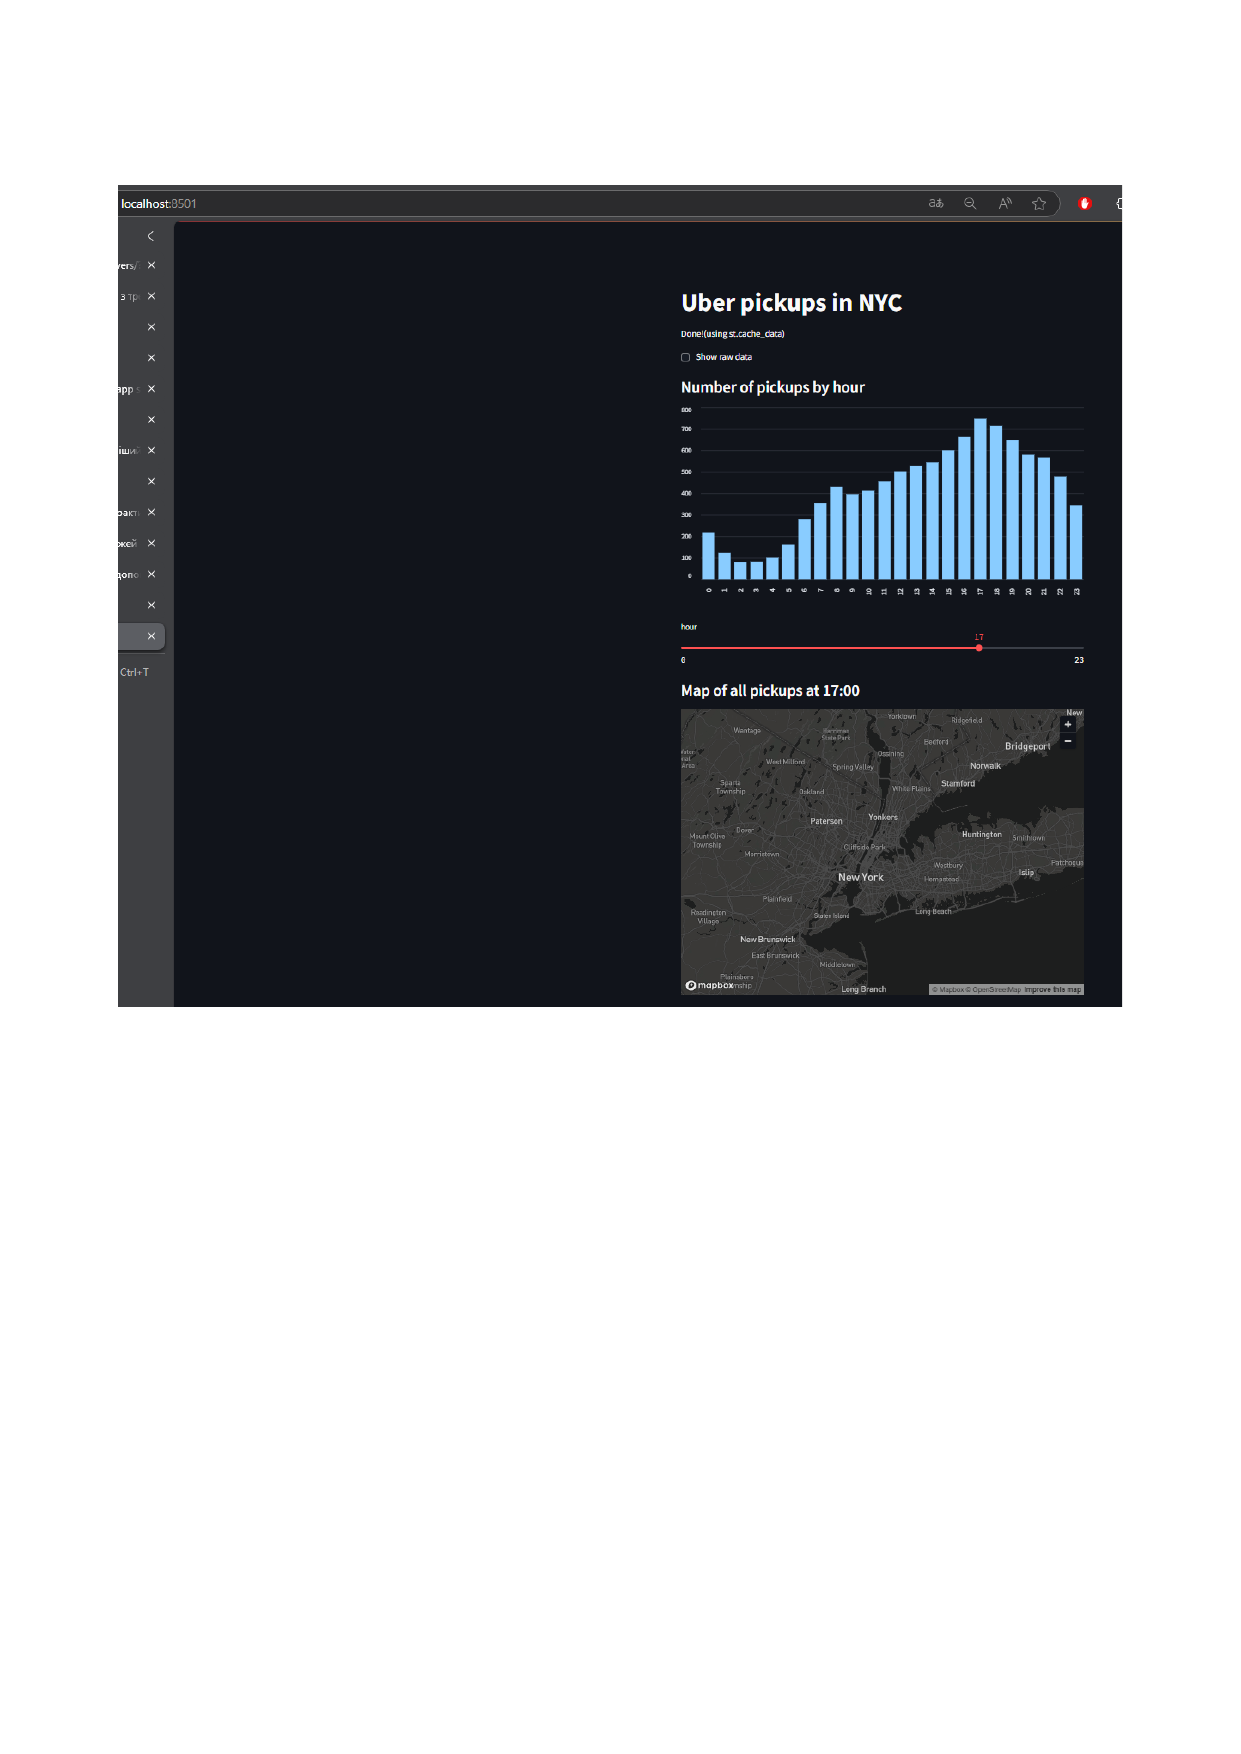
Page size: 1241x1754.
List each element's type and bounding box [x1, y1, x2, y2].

picture [118, 185, 1123, 1007]
